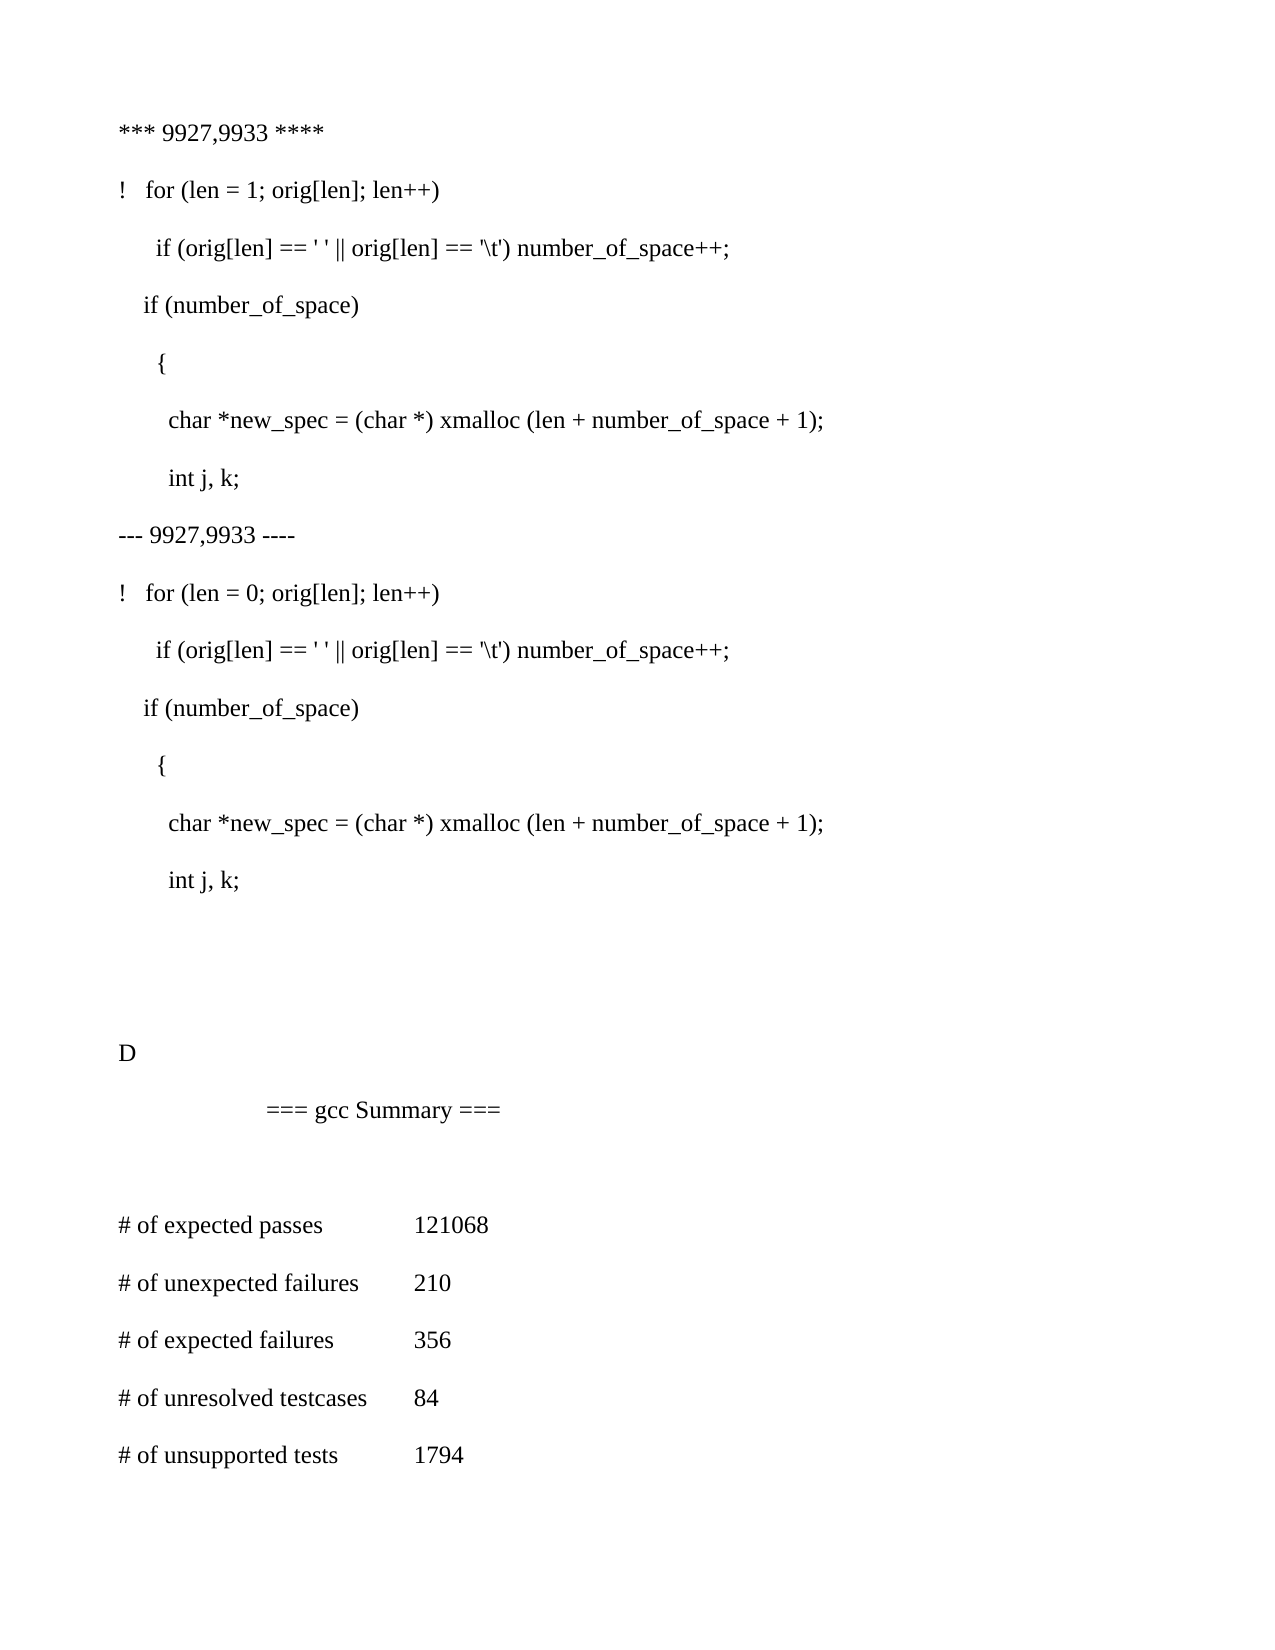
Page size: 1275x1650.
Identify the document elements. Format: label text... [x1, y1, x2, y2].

text # of unsupported tests 1794 [118, 1441, 1157, 1469]
text # of unresolved testcases 84 [118, 1383, 1157, 1412]
text if (number_of_space) [118, 693, 1157, 722]
text { [118, 348, 1157, 377]
text int j, k; [118, 463, 1157, 492]
text char *new_spec = (char *) xmalloc (len + number_of_space + 1); [118, 406, 1157, 434]
text # of unexpected failures 210 [118, 1268, 1157, 1297]
text --- 9927,9933 ---- [118, 521, 1157, 549]
text if (orig[len] == ' ' || orig[len] == '\t') number_of_space++; [118, 233, 1157, 262]
text if (number_of_space) [118, 291, 1157, 319]
text { [118, 751, 1157, 779]
text *** 9927,9933 **** [118, 118, 1157, 147]
text # of expected failures 356 [118, 1326, 1157, 1354]
text if (orig[len] == ' ' || orig[len] == '\t') number_of_space++; [118, 636, 1157, 664]
text char *new_spec = (char *) xmalloc (len + number_of_space + 1); [118, 808, 1157, 837]
text ! for (len = 1; orig[len]; len++) [118, 176, 1157, 204]
text # of expected passes 121068 [118, 1211, 1157, 1239]
text D [118, 1038, 1157, 1067]
text ! for (len = 0; orig[len]; len++) [118, 578, 1157, 607]
text int j, k; [118, 866, 1157, 894]
text === gcc Summary === [118, 1096, 1157, 1124]
